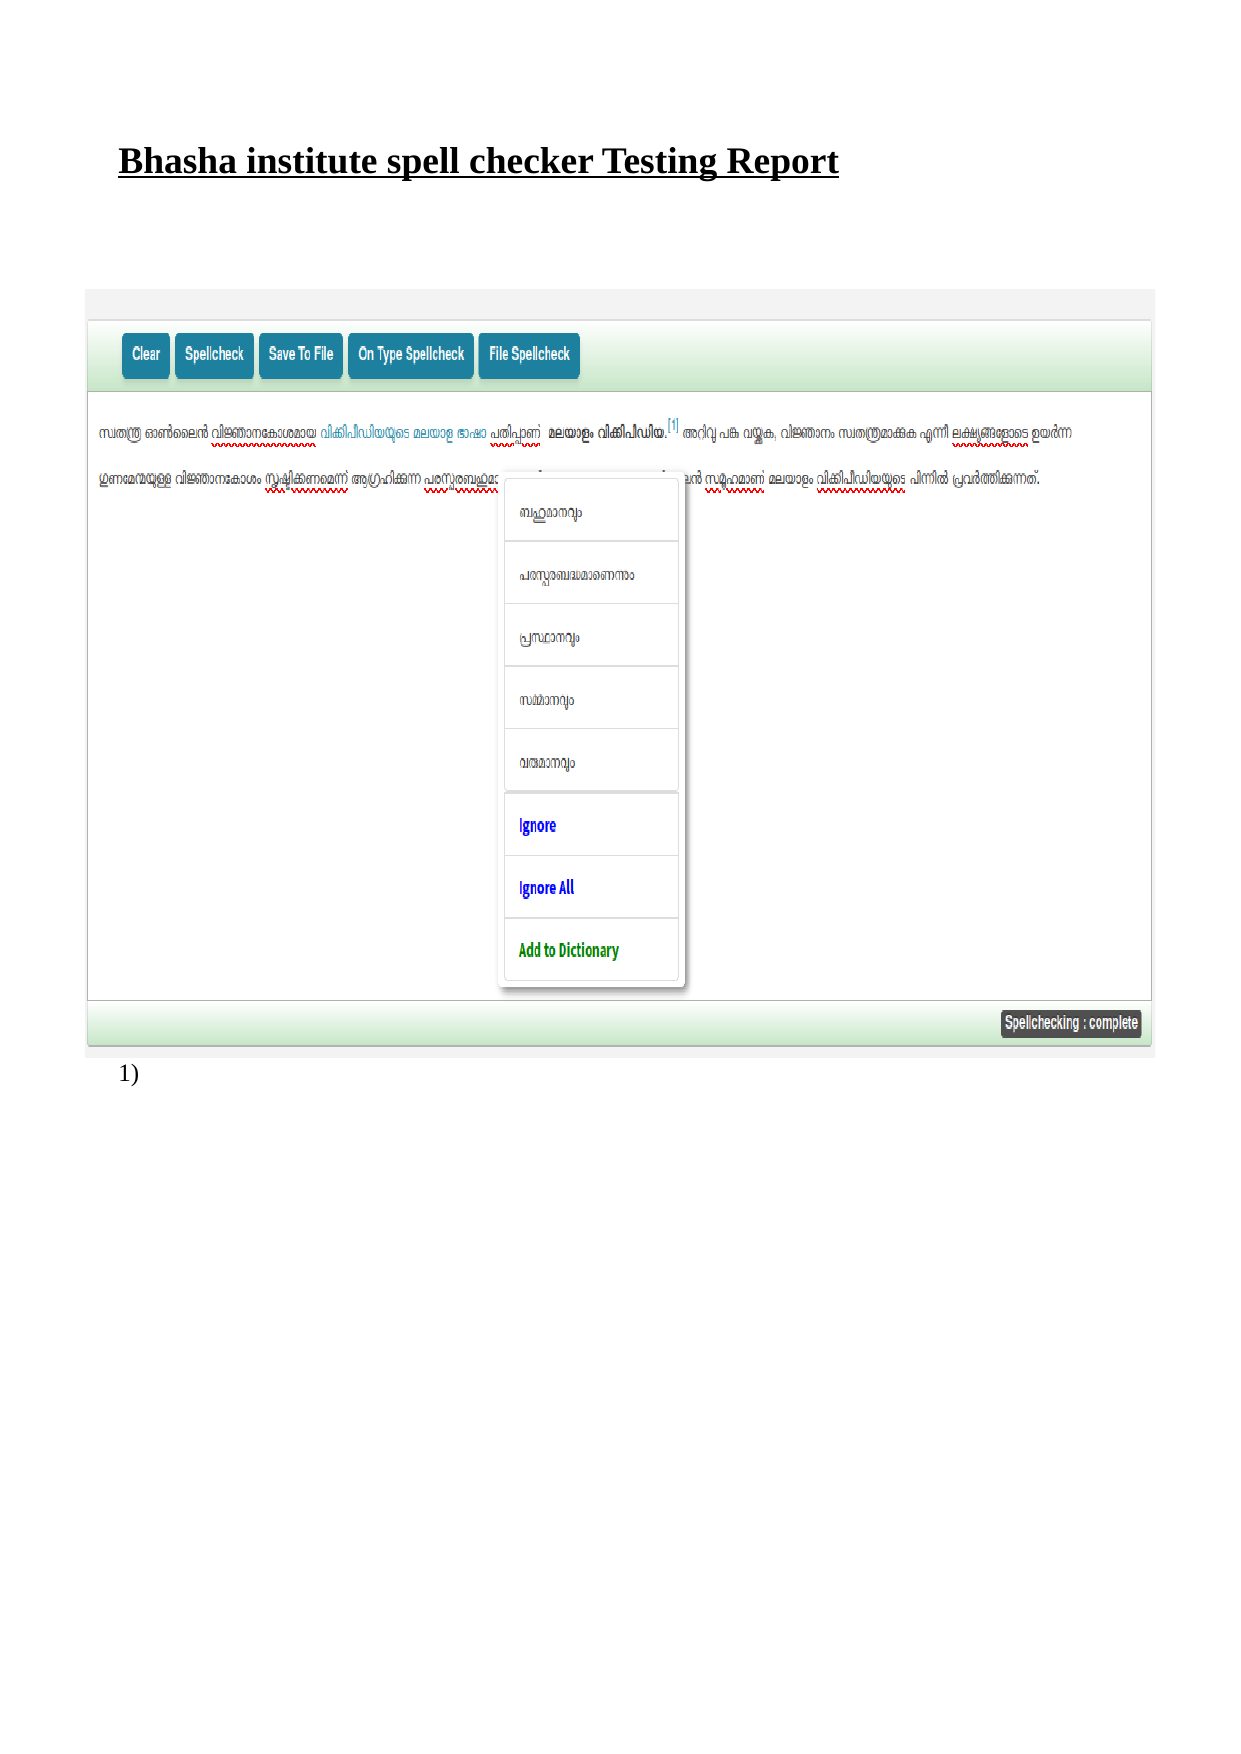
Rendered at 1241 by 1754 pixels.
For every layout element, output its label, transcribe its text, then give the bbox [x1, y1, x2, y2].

picture [84, 289, 1156, 1058]
subtitle Bhasha institute spell checker Testing Report [118, 139, 1122, 182]
text 1) [118, 1058, 1122, 1087]
